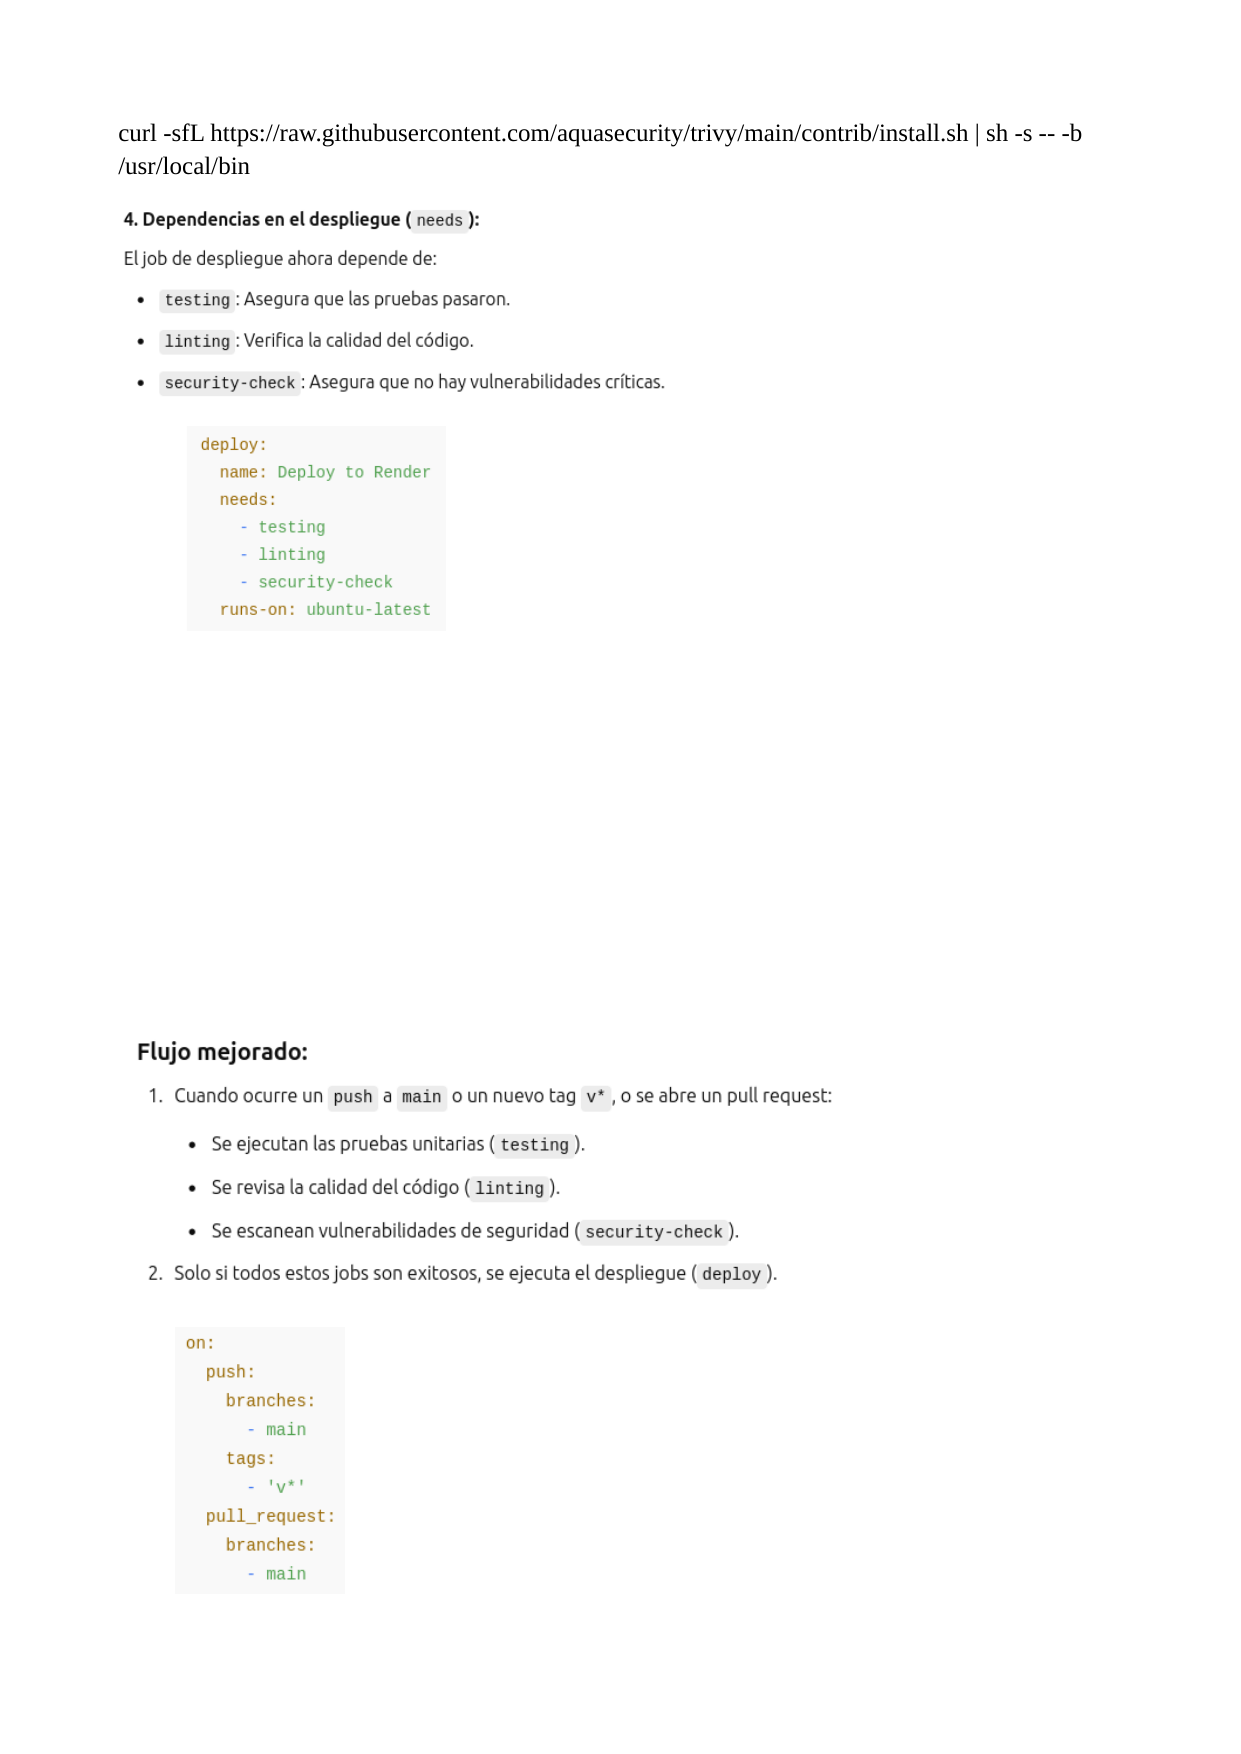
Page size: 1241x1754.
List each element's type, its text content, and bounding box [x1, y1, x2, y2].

picture [116, 200, 678, 404]
text curl -sfL https://raw.githubusercontent.com/aquasecurity/trivy/main/contrib/install.sh | sh -s -- -b /usr/local/bin [118, 118, 1122, 180]
picture [175, 1327, 345, 1594]
picture [124, 1034, 847, 1294]
picture [186, 426, 446, 631]
